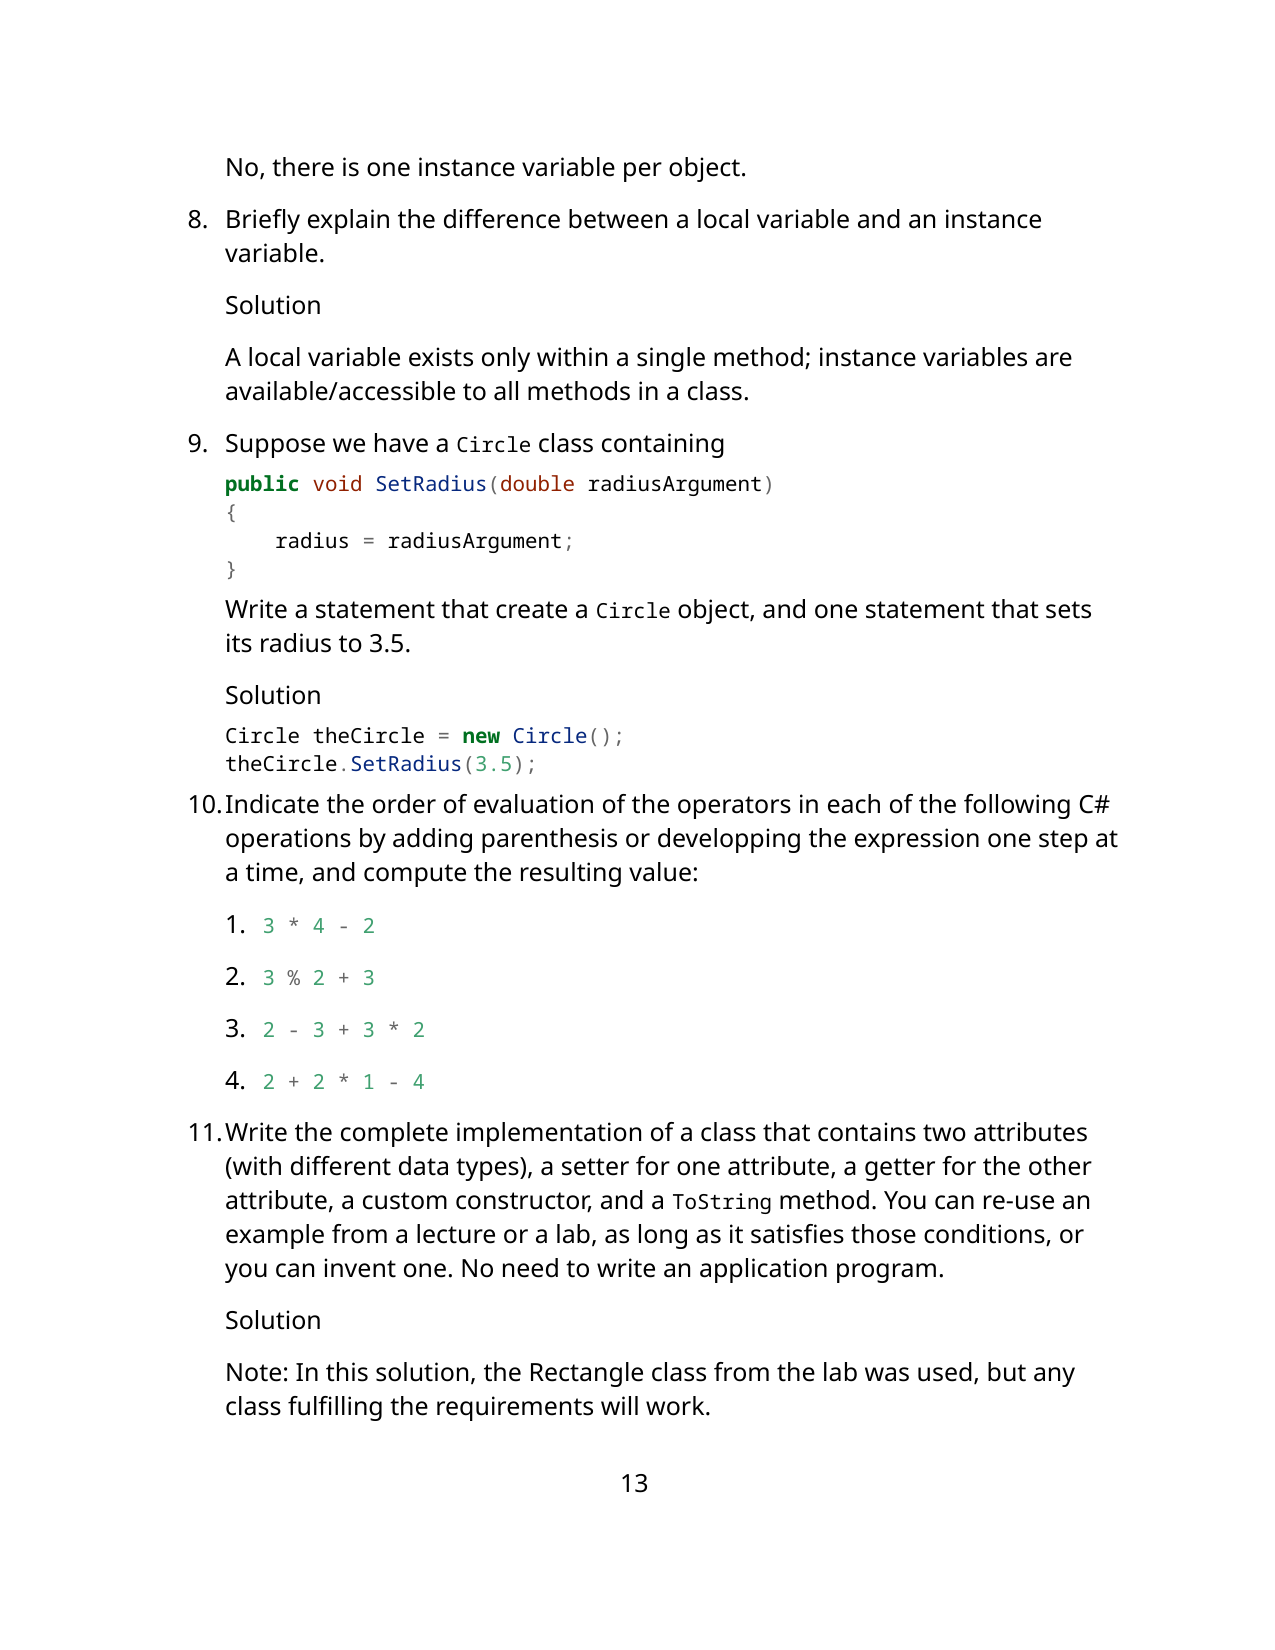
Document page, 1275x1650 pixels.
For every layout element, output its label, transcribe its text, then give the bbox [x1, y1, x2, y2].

list No, there is one instance variable per object. [187, 150, 1125, 184]
list 2 + 2 * 1 - 4 [225, 1063, 1125, 1097]
list Circle theCircle = new Circle(); [187, 721, 1125, 749]
list theCircle.SetRadius(3.5); [187, 749, 1125, 778]
list Briefly explain the difference between a local variable and an instance variable. [187, 202, 1125, 270]
list 3 % 2 + 3 [225, 959, 1125, 993]
list 2 - 3 + 3 * 2 [225, 1011, 1125, 1045]
list public void SetRadius(double radiusArgument) [187, 469, 1125, 497]
list Solution [187, 288, 1125, 322]
list Note: In this solution, the Rectangle class from the lab was used, but any class fulfilling the requirements will work. [187, 1355, 1125, 1423]
list Suppose we have a Circle class containing [187, 426, 1125, 460]
list radius = radiusArgument; [187, 526, 1125, 554]
list Solution [187, 678, 1125, 712]
list 3 * 4 - 2 [225, 907, 1125, 941]
list { [187, 497, 1125, 526]
list Write a statement that create a Circle object, and one statement that sets its radius to 3.5. [187, 592, 1125, 660]
list } [187, 554, 1125, 583]
list Solution [187, 1303, 1125, 1337]
list A local variable exists only within a single method; instance variables are available/accessible to all methods in a class. [187, 340, 1125, 408]
list Indicate the order of evaluation of the operators in each of the following C# operations by adding parenthesis or developping the expression one step at a time, and compute the resulting value: [187, 787, 1125, 889]
list Write the complete implementation of a class that contains two attributes (with different data types), a setter for one attribute, a getter for the other attribute, a custom constructor, and a ToString method. You can re-use an example from a lecture or a lab, as long as it satisfies those conditions, or you can invent one. No need to write an application program. [187, 1115, 1125, 1285]
